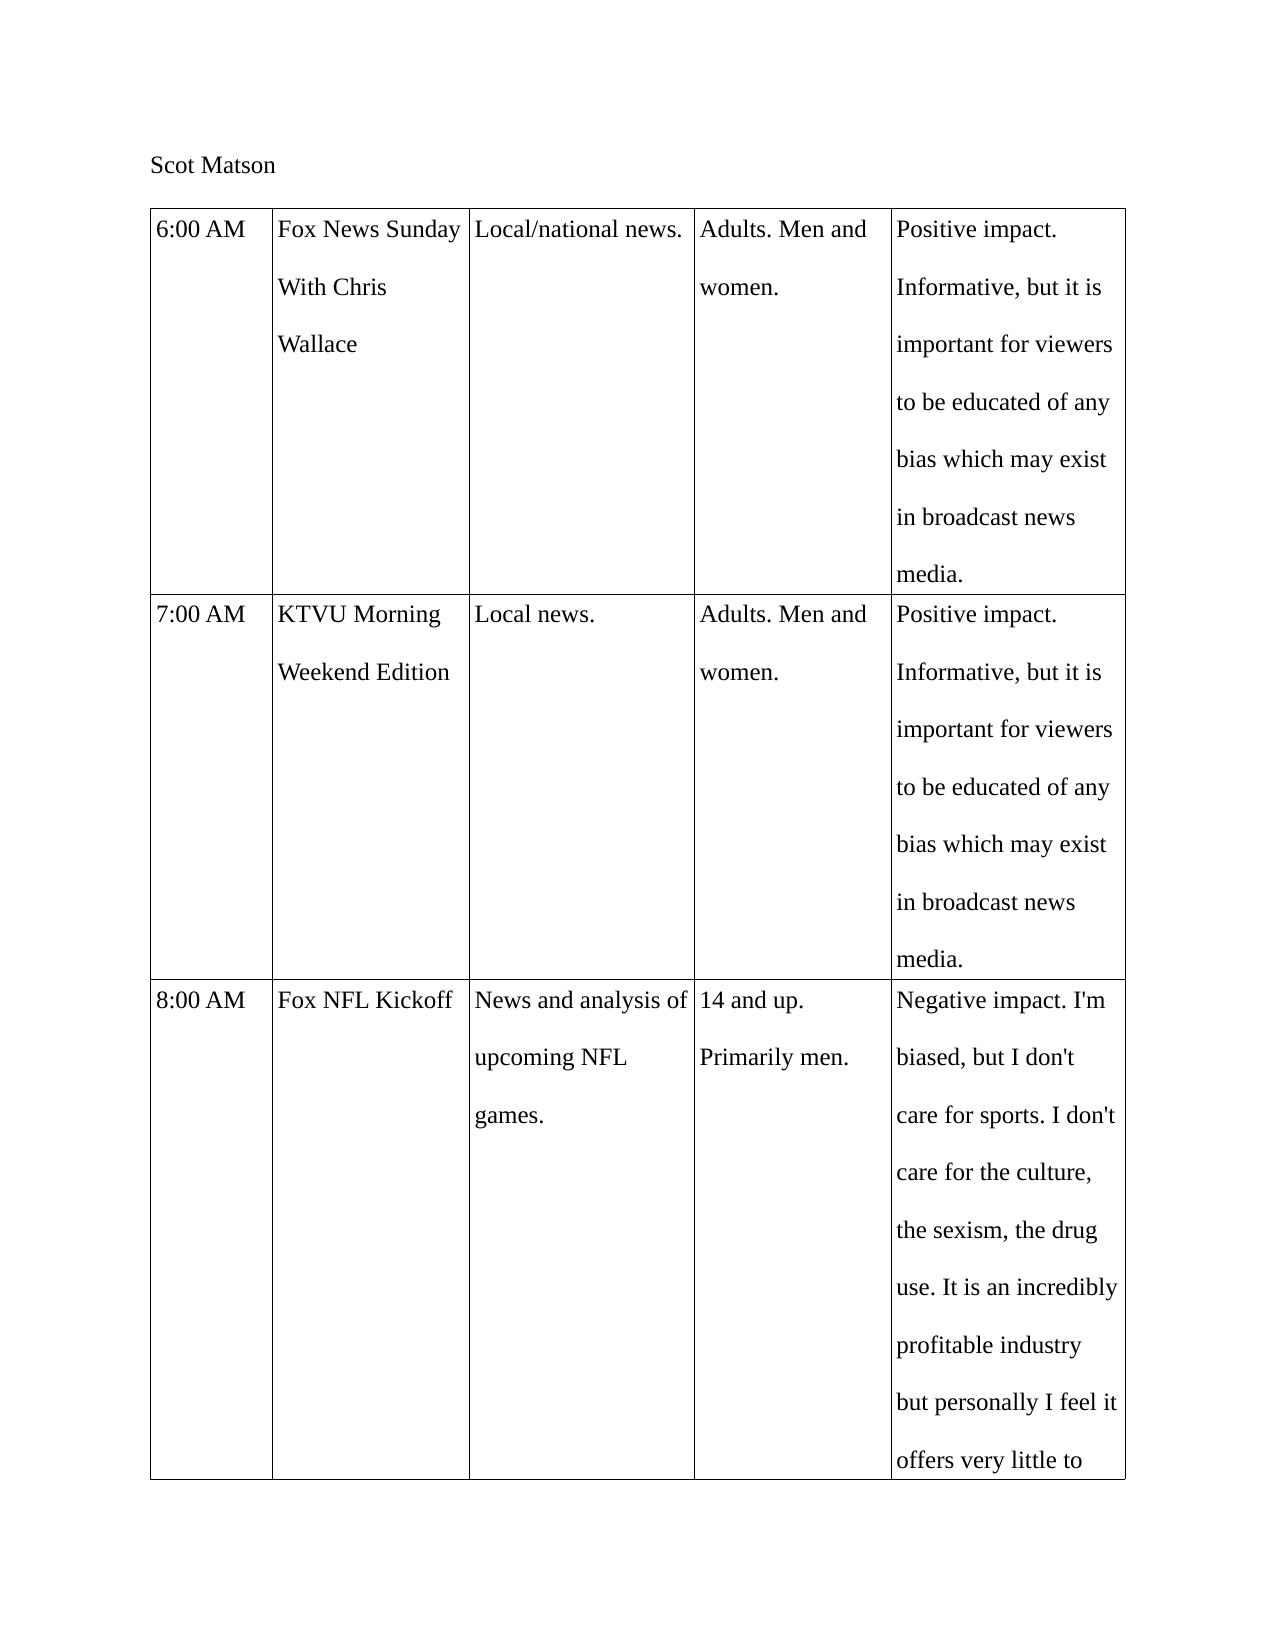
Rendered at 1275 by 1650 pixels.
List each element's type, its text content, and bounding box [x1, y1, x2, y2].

table_cell Positive impact. Informative, but it is important for viewers to be educated of any bias which may exist in broadcast news media. [892, 595, 1125, 979]
table_cell Local news. [470, 595, 694, 979]
table_cell 7:00 AM [151, 595, 272, 979]
table_cell 14 and up. Primarily men. [695, 980, 891, 1479]
table_cell Fox NFL Kickoff [273, 980, 469, 1479]
table_cell Positive impact. Informative, but it is important for viewers to be educated of any bias which may exist in broadcast news media. [892, 209, 1125, 593]
table_cell News and analysis of upcoming NFL games. [470, 980, 694, 1479]
table_cell Adults. Men and women. [695, 209, 891, 593]
table_cell Negative impact. I'm biased, but I don't care for sports. I don't care for the culture, the sexism, the drug use. It is an incredibly profitable industry but personally I feel it offers very little to [892, 980, 1125, 1479]
table_cell Local/national news. [470, 209, 694, 593]
table_cell 6:00 AM [151, 209, 272, 593]
table_cell Fox News Sunday With Chris Wallace [273, 209, 469, 593]
table_cell Adults. Men and women. [695, 595, 891, 979]
table_cell 8:00 AM [151, 980, 272, 1479]
table_cell KTVU Morning Weekend Edition [273, 595, 469, 979]
